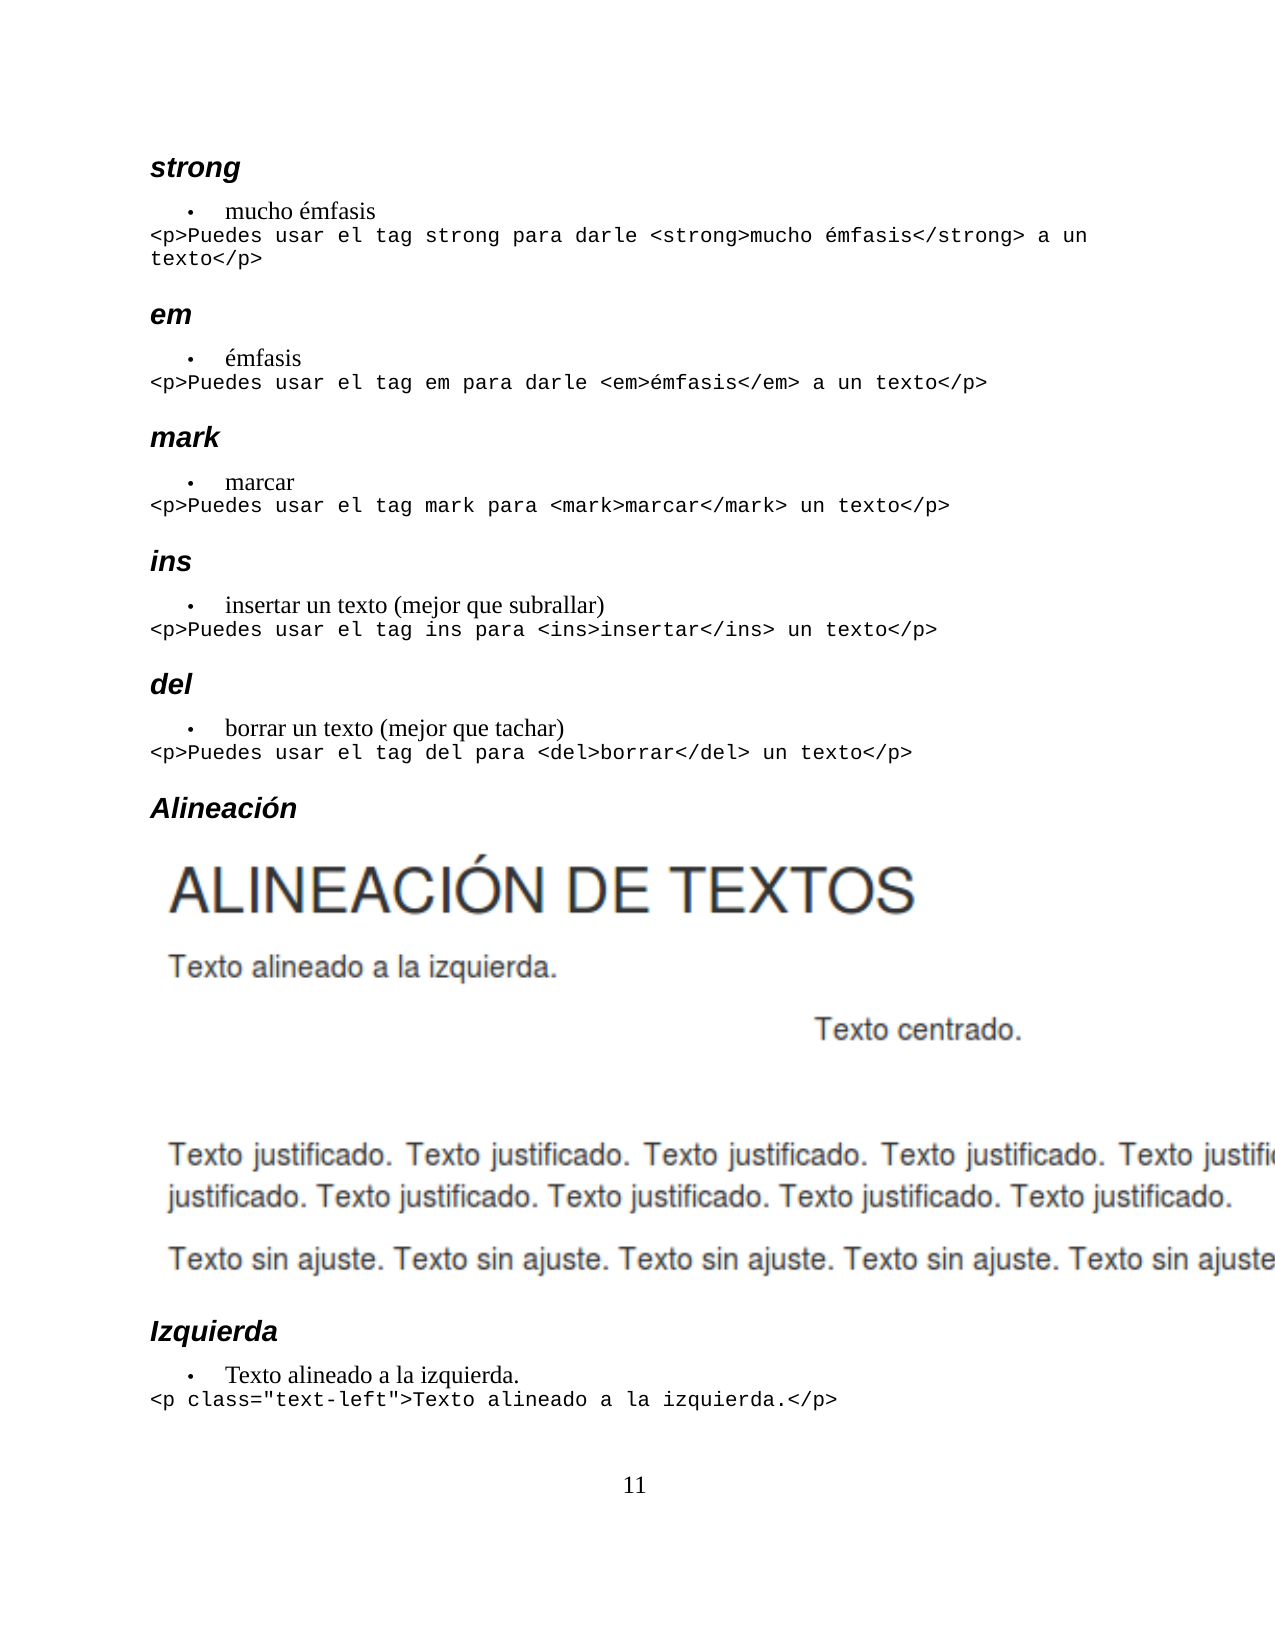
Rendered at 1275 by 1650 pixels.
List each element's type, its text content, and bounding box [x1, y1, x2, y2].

list Texto alineado a la izquierda. [187, 1360, 1125, 1389]
subtitle ins [150, 544, 1125, 577]
list marcar [187, 467, 1125, 495]
subtitle em [150, 297, 1125, 331]
subtitle Izquierda [150, 1314, 1125, 1347]
text <p class="text-left">Texto alineado a la izquierda.</p> [150, 1389, 1125, 1412]
subtitle strong [150, 150, 1125, 183]
text <p>Puedes usar el tag ins para <ins>insertar</ins> un texto</p> [150, 619, 1125, 642]
subtitle del [150, 667, 1125, 701]
list émfasis [187, 343, 1125, 372]
text <p>Puedes usar el tag mark para <mark>marcar</mark> un texto</p> [150, 495, 1125, 519]
text <p>Puedes usar el tag strong para darle <strong>mucho émfasis</strong> a un texto</p> [150, 225, 1125, 272]
list borrar un texto (mejor que tachar) [187, 713, 1125, 742]
subtitle mark [150, 421, 1125, 454]
picture [150, 836, 1275, 1289]
text <p>Puedes usar el tag em para darle <em>émfasis</em> a un texto</p> [150, 372, 1125, 396]
subtitle Alineación [150, 791, 1125, 824]
list mucho émfasis [187, 196, 1125, 225]
text <p>Puedes usar el tag del para <del>borrar</del> un texto</p> [150, 742, 1125, 766]
list insertar un texto (mejor que subrallar) [187, 590, 1125, 619]
